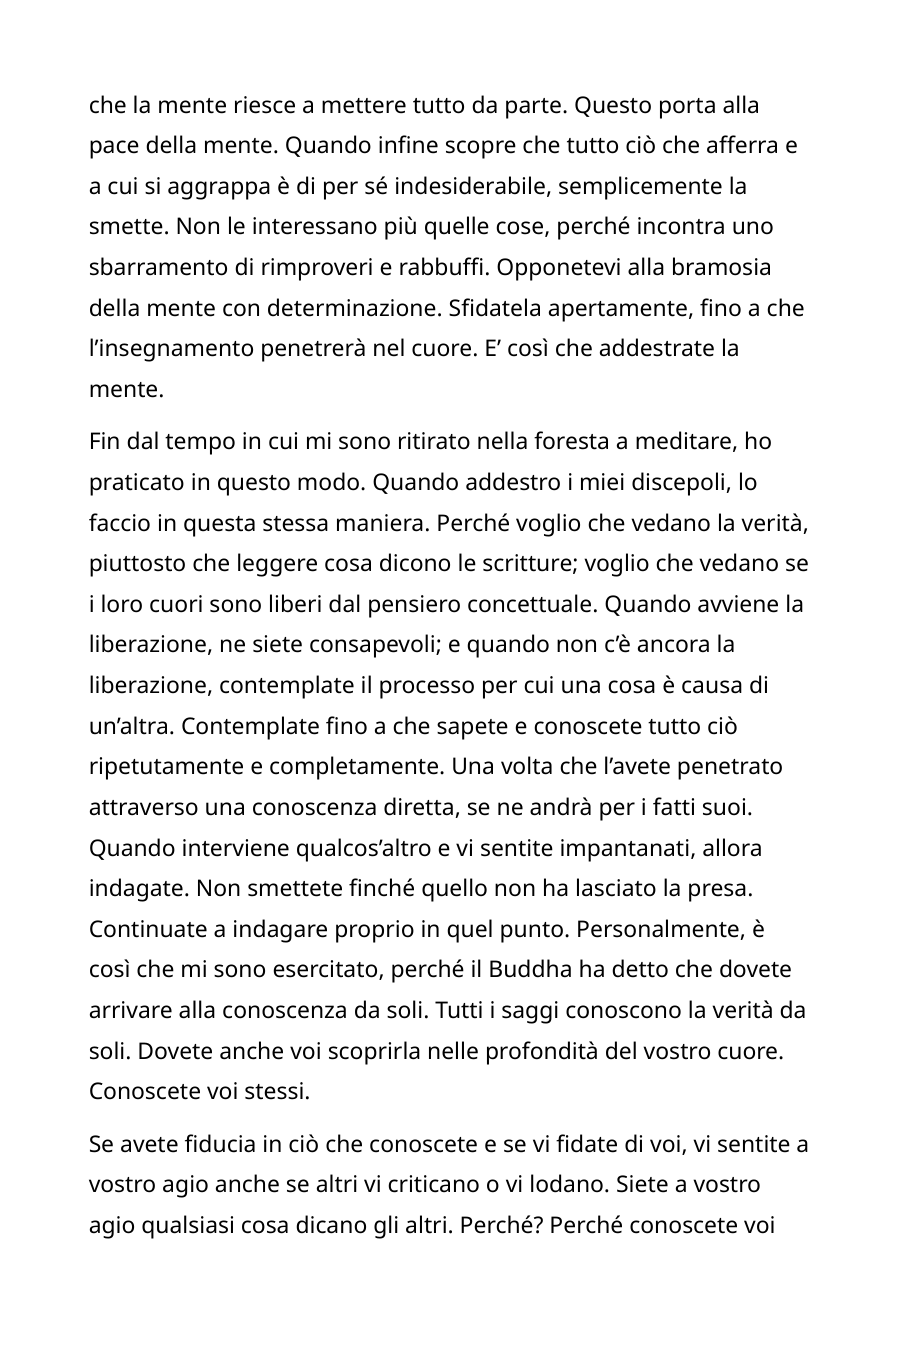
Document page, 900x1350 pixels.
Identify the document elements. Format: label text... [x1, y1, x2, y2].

text che la mente riesce a mettere tutto da parte. Questo porta alla pace della mente. Quando infine scopre che tutto ciò che afferra e a cui si aggrappa è di per sé indesiderabile, semplicemente la smette. Non le interessano più quelle cose, perché incontra uno sbarramento di rimproveri e rabbuffi. Opponetevi alla bramosia della mente con determinazione. Sfidatela apertamente, fino a che l’insegnamento penetrerà nel cuore. E’ così che addestrate la mente. [88, 88, 811, 404]
text Se avete fiducia in ciò che conoscete e se vi fidate di voi, vi sentite a vostro agio anche se altri vi criticano o vi lodano. Siete a vostro agio qualsiasi cosa dicano gli altri. Perché? Perché conoscete voi [88, 1128, 811, 1240]
text Fin dal tempo in cui mi sono ritirato nella foresta a meditare, ho praticato in questo modo. Quando addestro i miei discepoli, lo faccio in questa stessa maniera. Perché voglio che vedano la verità, piuttosto che leggere cosa dicono le scritture; voglio che vedano se i loro cuori sono liberi dal pensiero concettuale. Quando avviene la liberazione, ne siete consapevoli; e quando non c’è ancora la liberazione, contemplate il processo per cui una cosa è causa di un’altra. Contemplate fino a che sapete e conoscete tutto ciò ripetutamente e completamente. Una volta che l’avete penetrato attraverso una conoscenza diretta, se ne andrà per i fatti suoi. Quando interviene qualcos’altro e vi sentite impantanati, allora indagate. Non smettete finché quello non ha lasciato la presa. Continuate a indagare proprio in quel punto. Personalmente, è così che mi sono esercitato, perché il Buddha ha detto che dovete arrivare alla conoscenza da soli. Tutti i saggi conoscono la verità da soli. Dovete anche voi scoprirla nelle profondità del vostro cuore. Conoscete voi stessi. [88, 425, 811, 1107]
